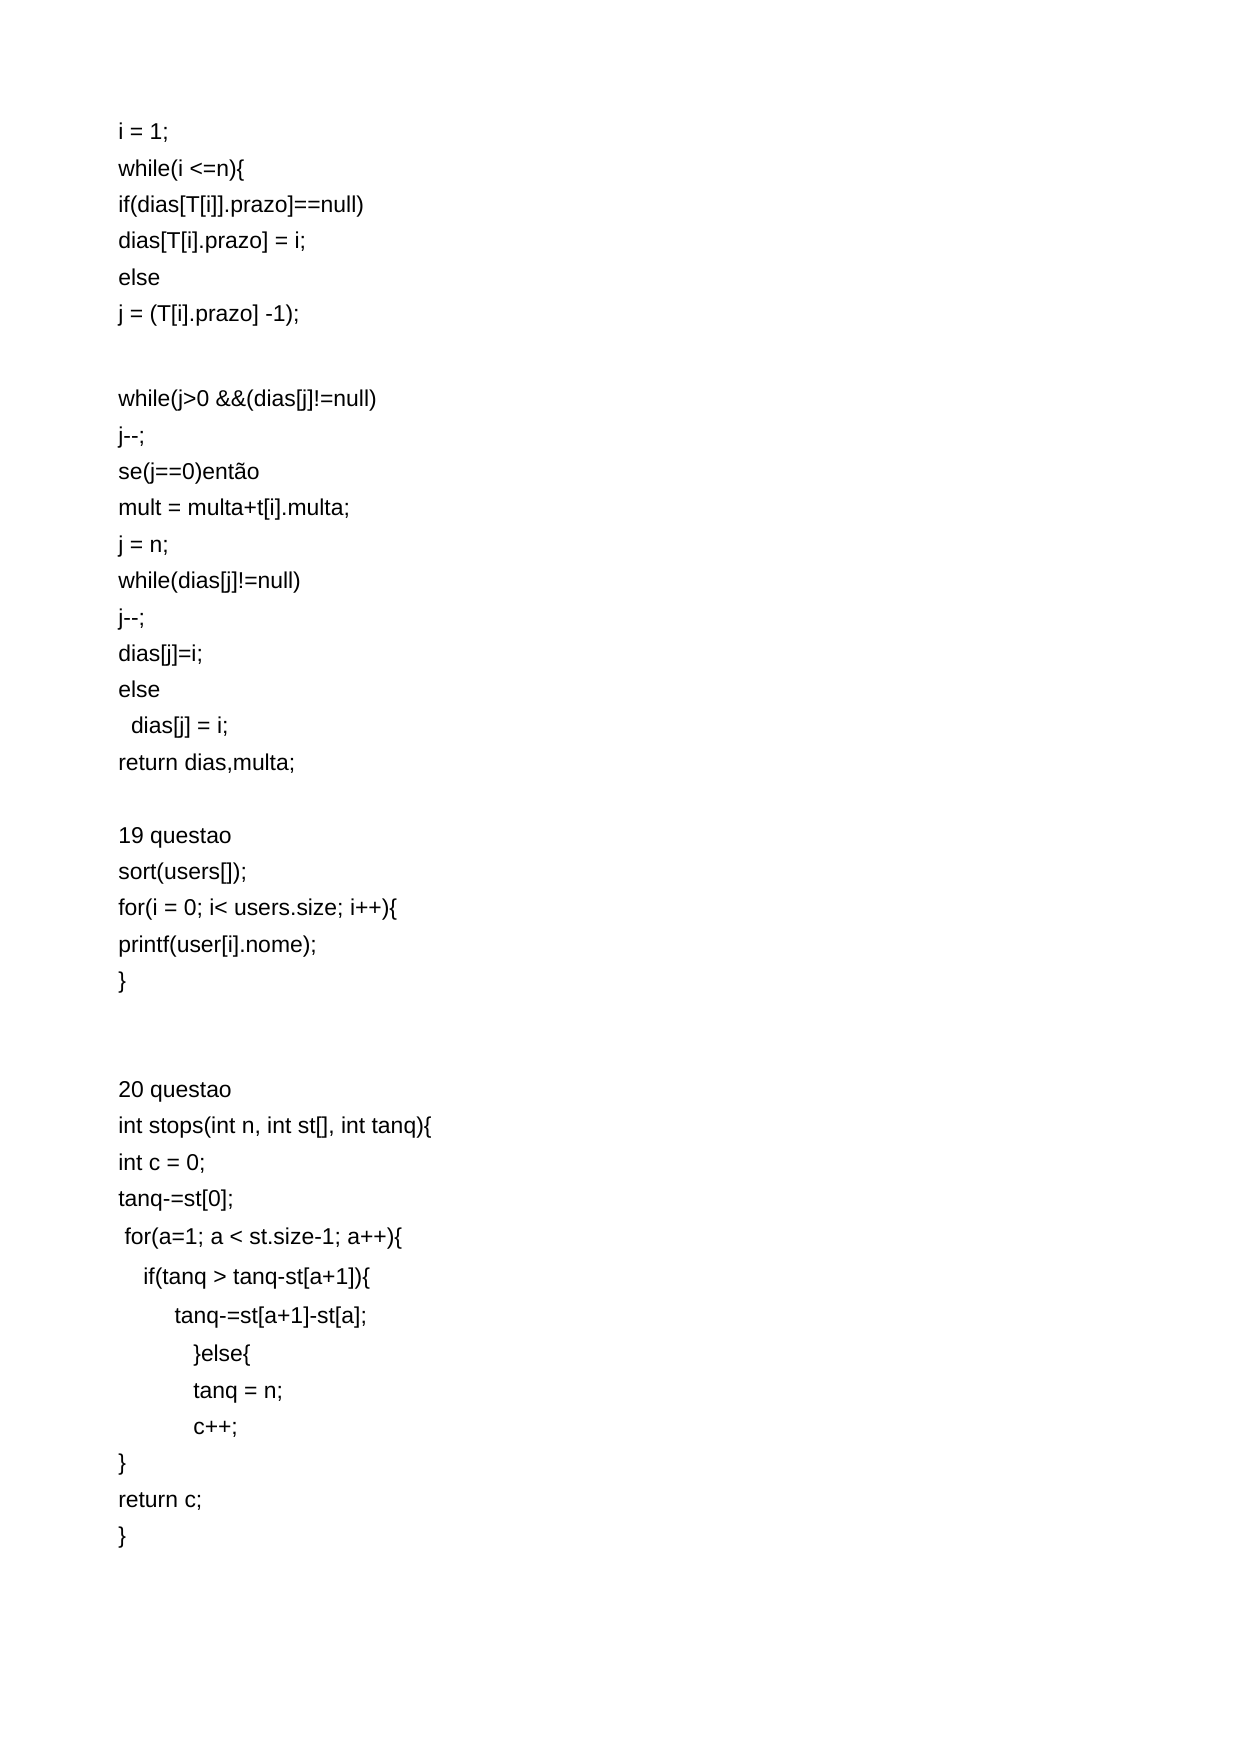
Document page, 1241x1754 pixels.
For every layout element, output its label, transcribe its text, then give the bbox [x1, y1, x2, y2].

text if(dias[T[i]].prazo]==null) [118, 191, 1122, 217]
text printf(user[i].nome); [118, 931, 1122, 957]
text } [118, 1449, 1122, 1476]
text dias[j]=i; [118, 640, 1122, 666]
text else [118, 263, 1122, 290]
text j = (T[i].prazo] -1); [118, 300, 1122, 326]
text while(j>0 &&(dias[j]!=null) [118, 385, 1122, 412]
text tanq-=st[0]; [118, 1185, 1122, 1211]
text if(tanq > tanq-st[a+1]){ [118, 1261, 1122, 1290]
text else [118, 676, 1122, 702]
text se(j==0)então [118, 458, 1122, 484]
text c++; [193, 1413, 1122, 1439]
text while(dias[j]!=null) [118, 567, 1122, 593]
text mult = multa+t[i].multa; [118, 494, 1122, 521]
text tanq-=st[a+1]-st[a]; [118, 1301, 1122, 1329]
text } [118, 1522, 1122, 1548]
text 19 questao [118, 822, 1122, 848]
text j--; [118, 422, 1122, 448]
text } [118, 967, 1122, 993]
text sort(users[]); [118, 858, 1122, 884]
text int stops(int n, int st[], int tanq){ [118, 1112, 1122, 1139]
text j--; [118, 603, 1122, 630]
text while(i <=n){ [118, 154, 1122, 181]
text dias[T[i].prazo] = i; [118, 227, 1122, 253]
text return dias,multa; [118, 749, 1122, 775]
text tanq = n; [193, 1377, 1122, 1403]
text j = n; [118, 531, 1122, 557]
text 20 questao [118, 1076, 1122, 1102]
text i = 1; [118, 118, 1122, 144]
text int c = 0; [118, 1149, 1122, 1175]
text dias[j] = i; [118, 712, 1122, 739]
text for(i = 0; i< users.size; i++){ [118, 894, 1122, 921]
text for(a=1; a < st.size-1; a++){ [118, 1221, 1122, 1250]
text }else{ [193, 1340, 1122, 1367]
text return c; [118, 1486, 1122, 1512]
